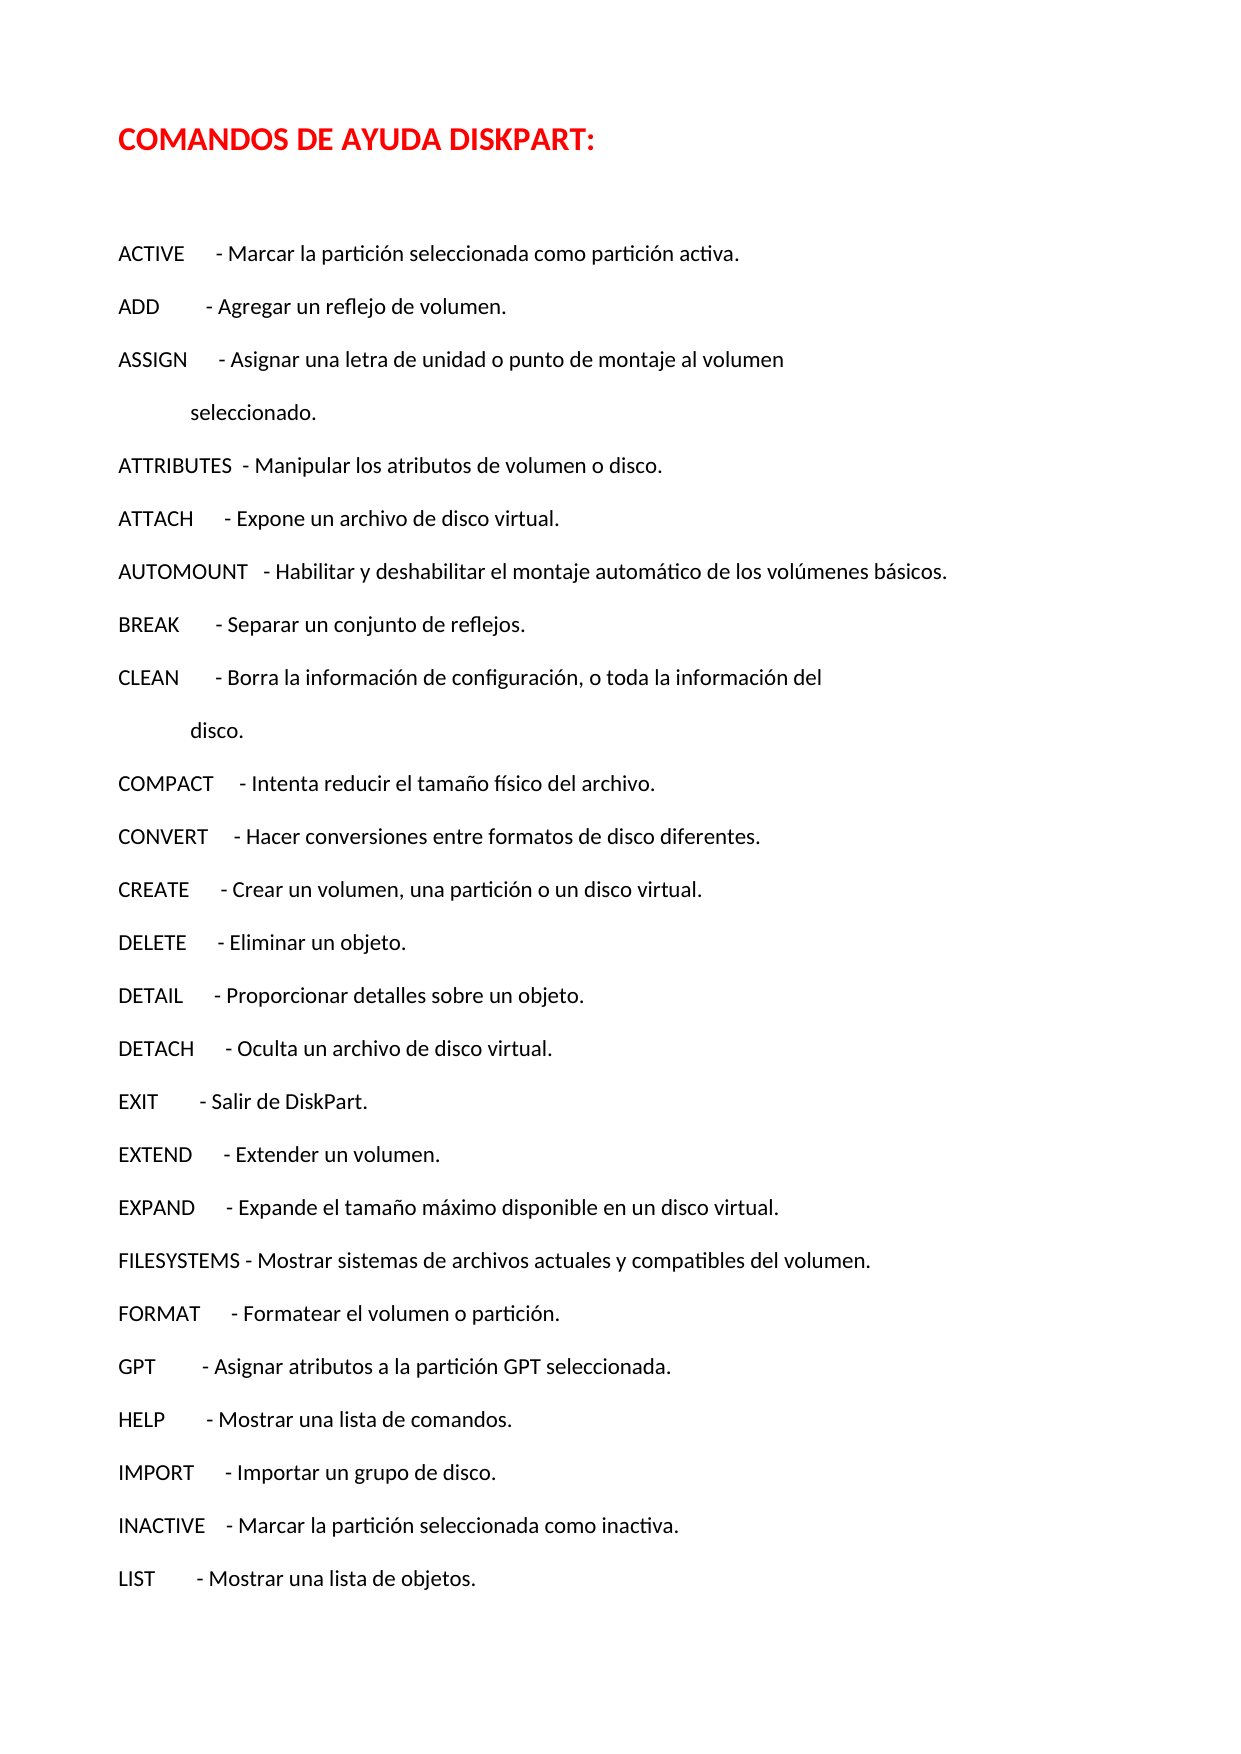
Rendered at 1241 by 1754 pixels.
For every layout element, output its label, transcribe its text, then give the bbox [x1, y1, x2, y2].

text ASSIGN - Asignar una letra de unidad o punto de montaje al volumen [118, 345, 1122, 373]
text FORMAT - Formatear el volumen o partición. [118, 1299, 1122, 1327]
text seleccionado. [118, 398, 1122, 426]
text ADD - Agregar un reflejo de volumen. [118, 292, 1122, 320]
text GPT - Asignar atributos a la partición GPT seleccionada. [118, 1352, 1122, 1380]
text HELP - Mostrar una lista de comandos. [118, 1405, 1122, 1433]
text EXPAND - Expande el tamaño máximo disponible en un disco virtual. [118, 1193, 1122, 1221]
text COMANDOS DE AYUDA DISKPART: [118, 118, 1122, 159]
text DETAIL - Proporcionar detalles sobre un objeto. [118, 981, 1122, 1009]
text disco. [118, 716, 1122, 744]
text ATTACH - Expone un archivo de disco virtual. [118, 504, 1122, 532]
text CONVERT - Hacer conversiones entre formatos de disco diferentes. [118, 822, 1122, 850]
text DELETE - Eliminar un objeto. [118, 928, 1122, 956]
text BREAK - Separar un conjunto de reflejos. [118, 610, 1122, 638]
text LIST - Mostrar una lista de objetos. [118, 1564, 1122, 1592]
text ACTIVE - Marcar la partición seleccionada como partición activa. [118, 239, 1122, 267]
text EXIT - Salir de DiskPart. [118, 1087, 1122, 1115]
text COMPACT - Intenta reducir el tamaño físico del archivo. [118, 769, 1122, 797]
text CREATE - Crear un volumen, una partición o un disco virtual. [118, 875, 1122, 903]
text ATTRIBUTES - Manipular los atributos de volumen o disco. [118, 451, 1122, 479]
text FILESYSTEMS - Mostrar sistemas de archivos actuales y compatibles del volumen. [118, 1246, 1122, 1274]
text EXTEND - Extender un volumen. [118, 1140, 1122, 1168]
text AUTOMOUNT - Habilitar y deshabilitar el montaje automático de los volúmenes básicos. [118, 557, 1122, 585]
text CLEAN - Borra la información de configuración, o toda la información del [118, 663, 1122, 691]
text DETACH - Oculta un archivo de disco virtual. [118, 1034, 1122, 1062]
text IMPORT - Importar un grupo de disco. [118, 1458, 1122, 1486]
text INACTIVE - Marcar la partición seleccionada como inactiva. [118, 1511, 1122, 1539]
